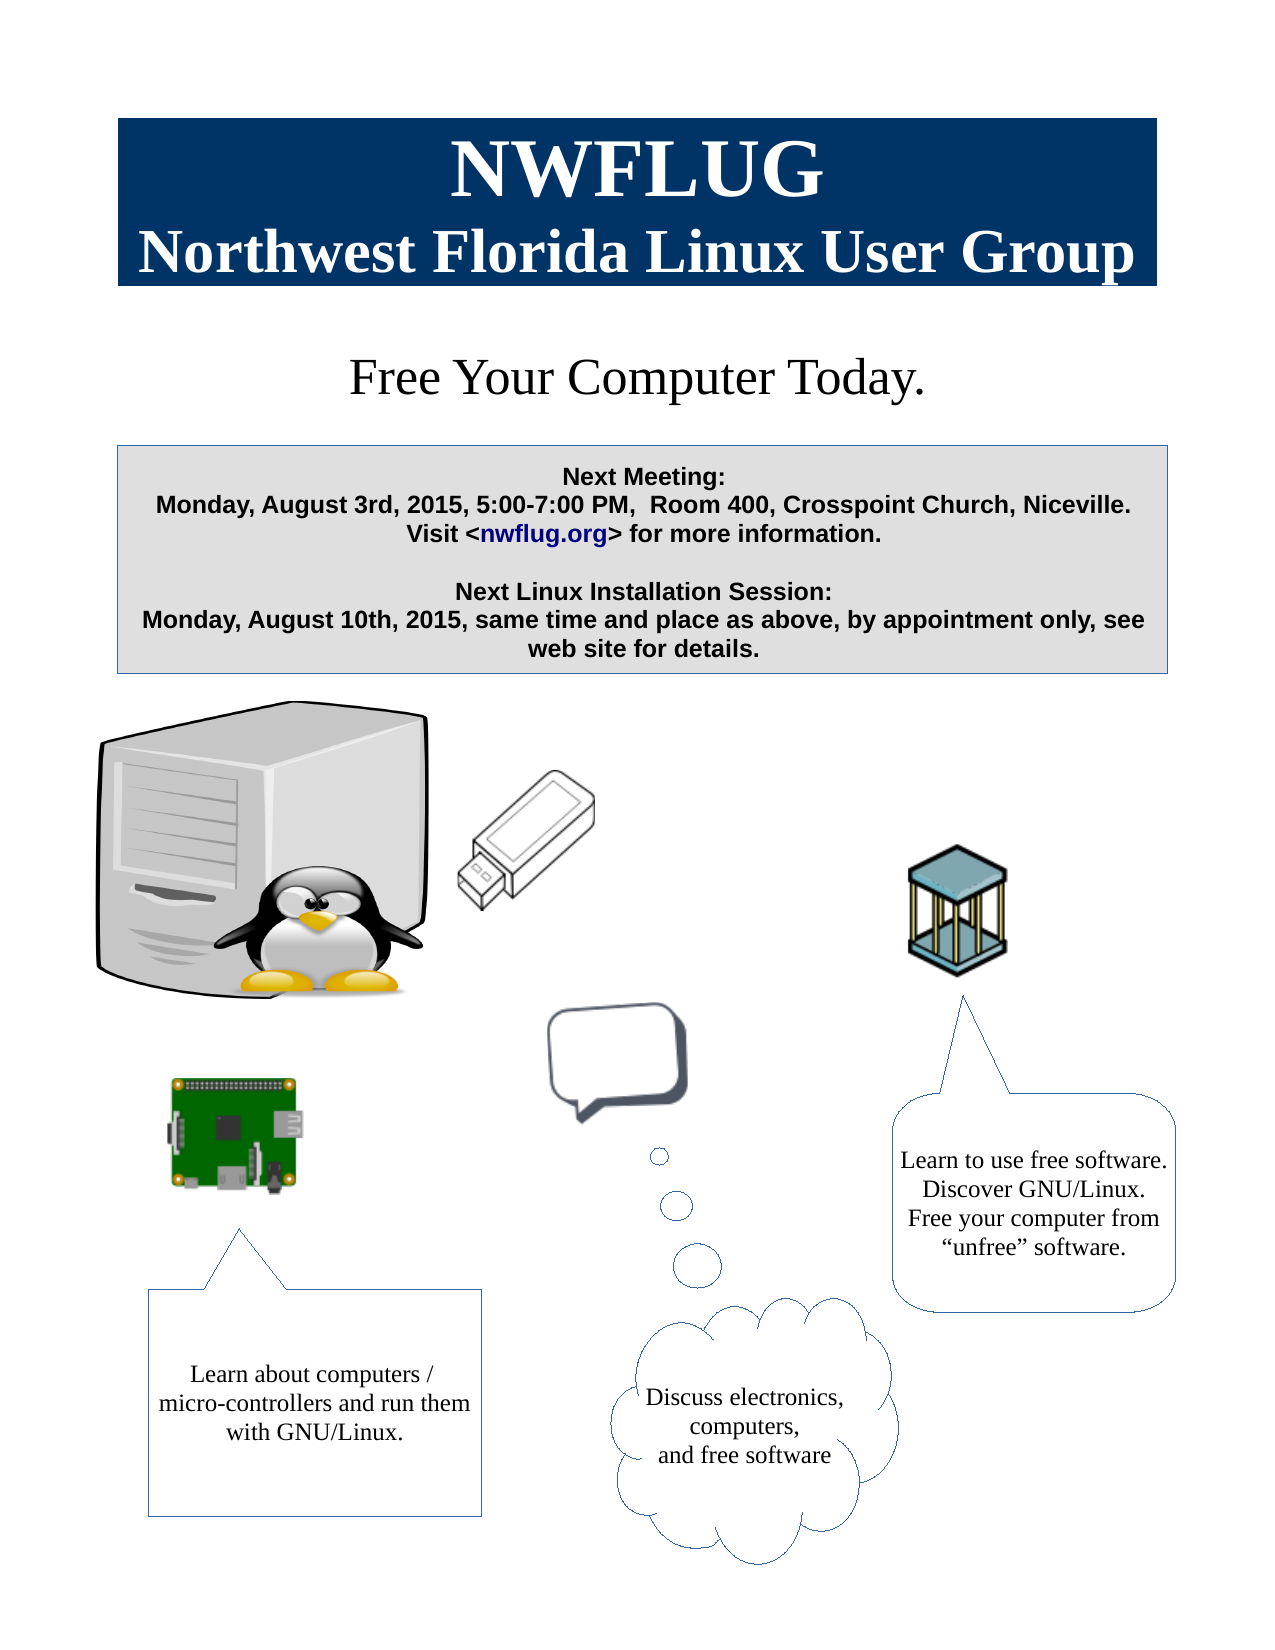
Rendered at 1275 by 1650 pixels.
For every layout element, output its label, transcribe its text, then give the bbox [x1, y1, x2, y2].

picture [547, 1002, 688, 1125]
picture [95, 701, 429, 999]
picture [457, 770, 595, 911]
picture [166, 1078, 304, 1195]
picture [907, 843, 1008, 979]
text NWFLUG [118, 118, 1157, 214]
text Free Your Computer Today. [118, 346, 1157, 406]
text Northwest Florida Linux User Group [118, 214, 1157, 286]
